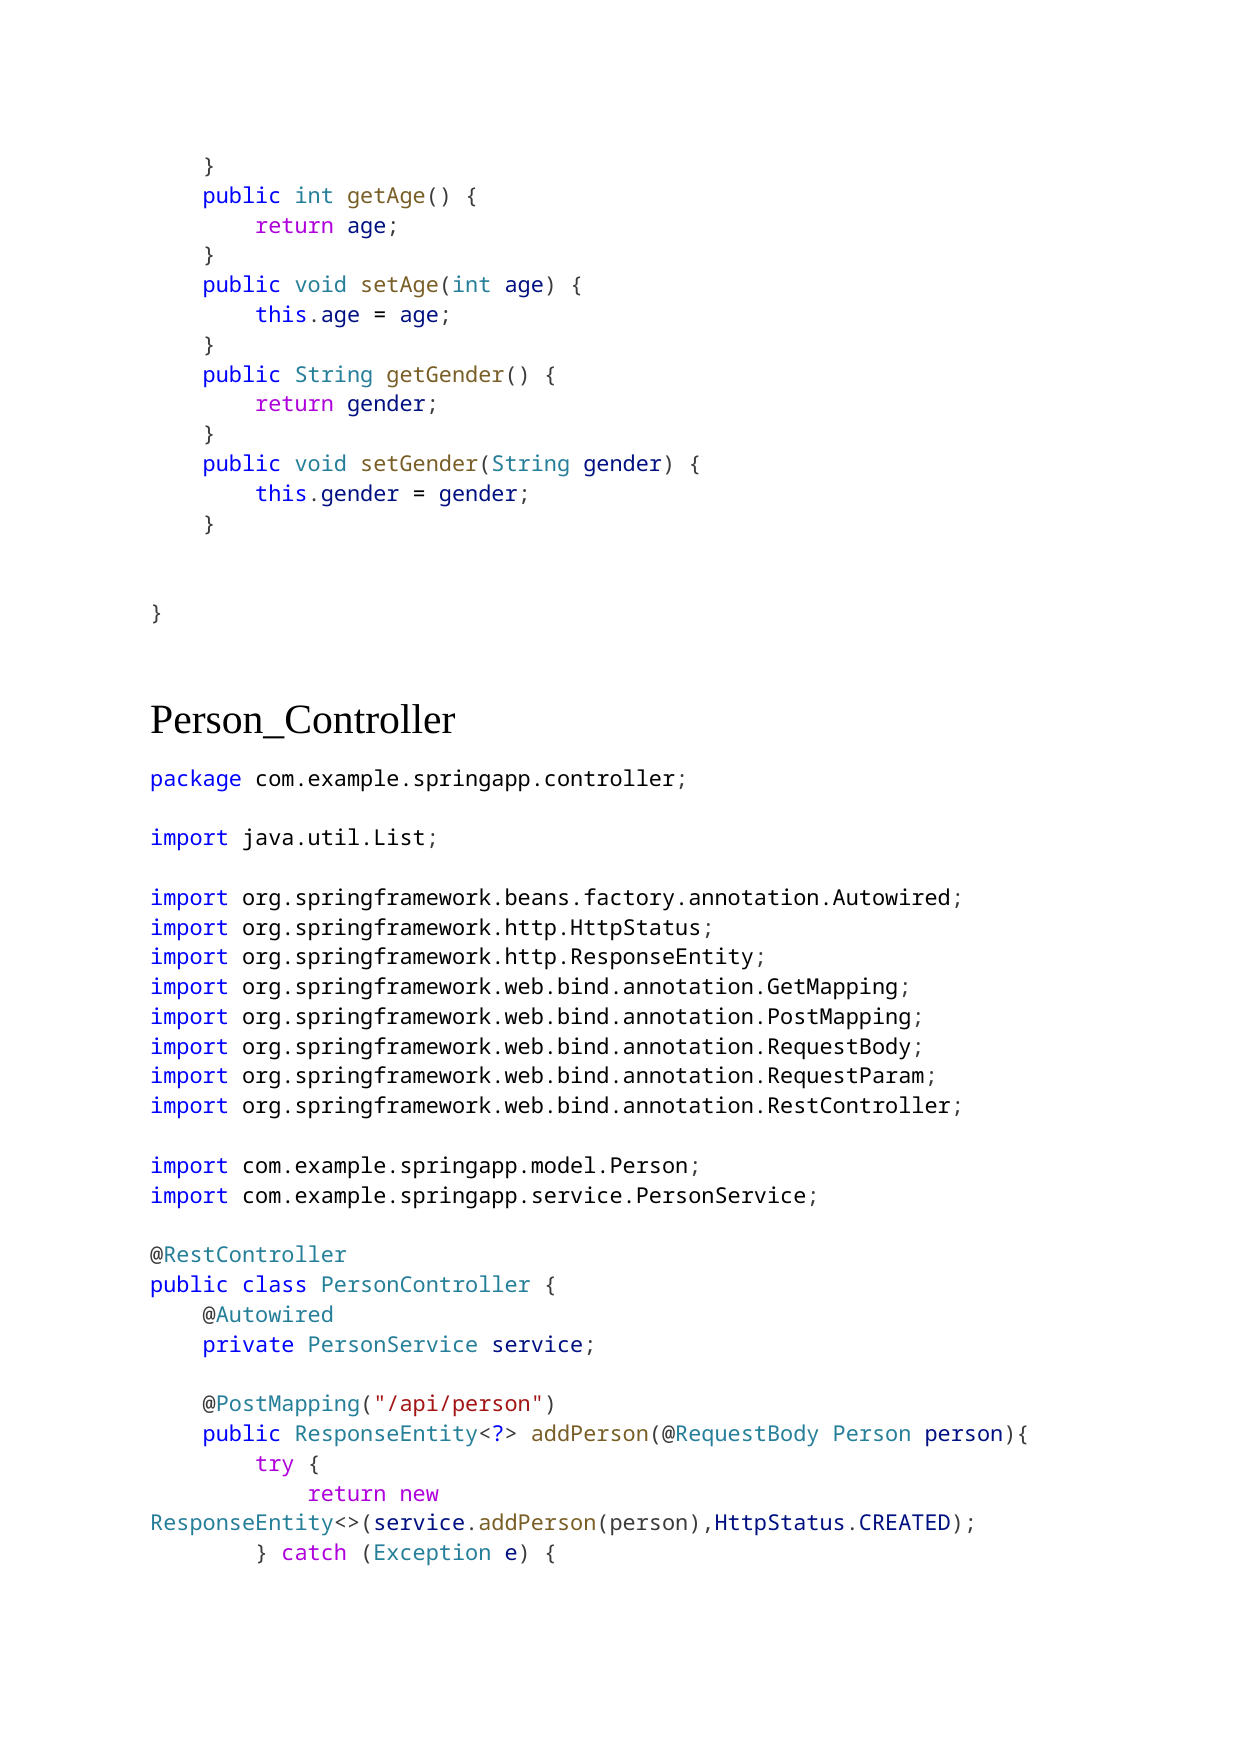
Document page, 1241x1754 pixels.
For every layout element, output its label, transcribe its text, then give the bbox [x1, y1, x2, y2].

text @Autowired [150, 1299, 1090, 1328]
text import org.springframework.beans.factory.annotation.Autowired; [150, 882, 1090, 911]
text public void setAge(int age) { [150, 269, 1090, 299]
text private PersonService service; [150, 1328, 1090, 1358]
text import org.springframework.web.bind.annotation.GetMapping; [150, 971, 1090, 1001]
text public void setGender(String gender) { [150, 448, 1090, 478]
text import org.springframework.web.bind.annotation.PostMapping; [150, 1001, 1090, 1031]
text } [150, 507, 1090, 537]
text import org.springframework.web.bind.annotation.RequestParam; [150, 1060, 1090, 1090]
text } [150, 150, 1090, 180]
text try { [150, 1448, 1090, 1477]
text } [150, 329, 1090, 358]
text import java.util.List; [150, 822, 1090, 852]
text @RestController [150, 1239, 1090, 1269]
text public String getGender() { [150, 358, 1090, 388]
text import org.springframework.http.HttpStatus; [150, 911, 1090, 941]
text } catch (Exception e) { [150, 1537, 1090, 1567]
text public class PersonController { [150, 1269, 1090, 1299]
text this.age = age; [150, 299, 1090, 329]
text import org.springframework.web.bind.annotation.RequestBody; [150, 1031, 1090, 1060]
text import org.springframework.web.bind.annotation.RestController; [150, 1090, 1090, 1120]
text import com.example.springapp.service.PersonService; [150, 1179, 1090, 1209]
text return age; [150, 209, 1090, 239]
text this.gender = gender; [150, 478, 1090, 507]
text package com.example.springapp.controller; [150, 762, 1090, 792]
text public ResponseEntity<?> addPerson(@RequestBody Person person){ [150, 1418, 1090, 1448]
text } [150, 597, 1090, 627]
text } [150, 239, 1090, 269]
text @PostMapping("/api/person") [150, 1388, 1090, 1418]
text return new ResponseEntity<>(service.addPerson(person),HttpStatus.CREATED); [150, 1477, 1090, 1537]
text Person_Controller [150, 694, 1090, 742]
text } [150, 418, 1090, 448]
text import org.springframework.http.ResponseEntity; [150, 941, 1090, 971]
text public int getAge() { [150, 180, 1090, 209]
text return gender; [150, 388, 1090, 418]
text import com.example.springapp.model.Person; [150, 1150, 1090, 1179]
